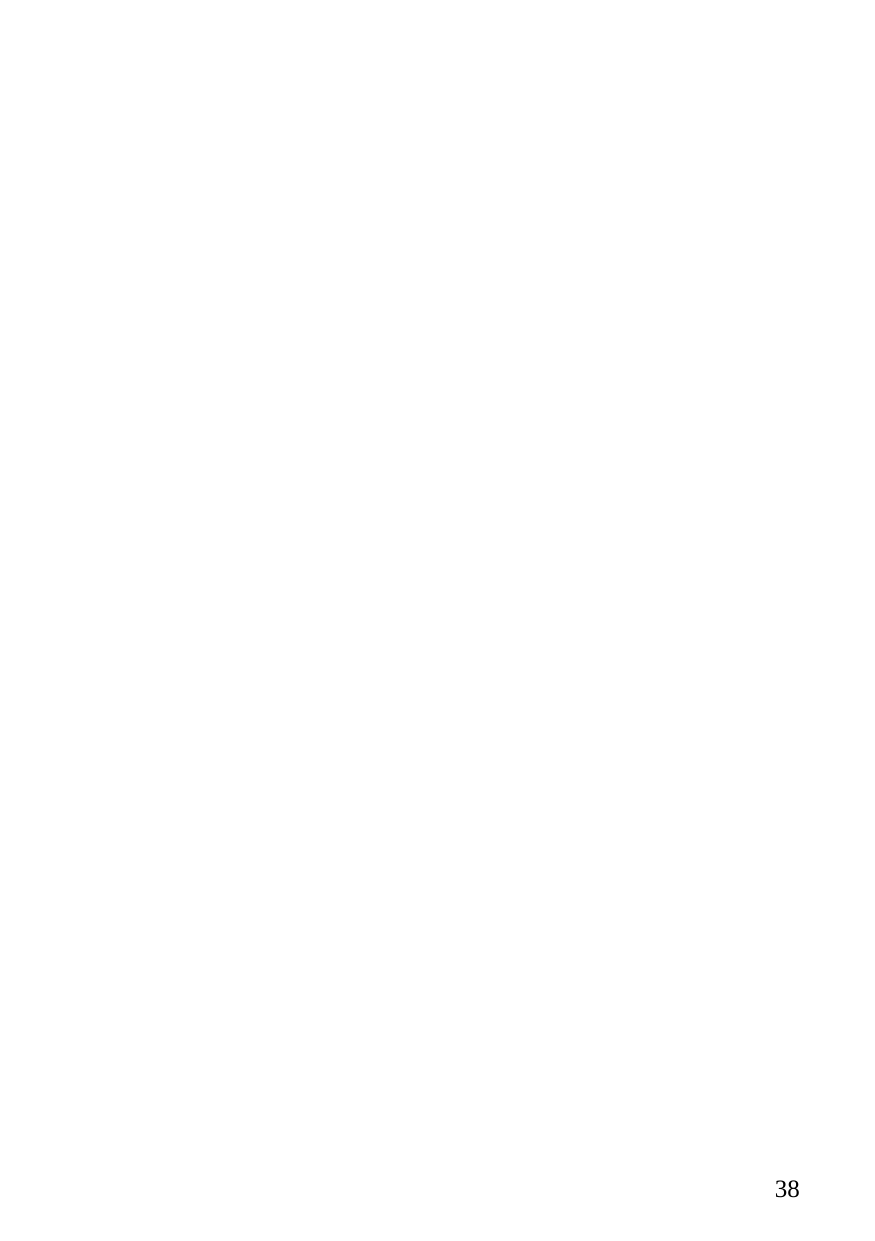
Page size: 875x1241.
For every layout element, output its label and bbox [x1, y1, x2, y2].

table_cell [109, 38, 154, 66]
table_cell [154, 38, 793, 66]
